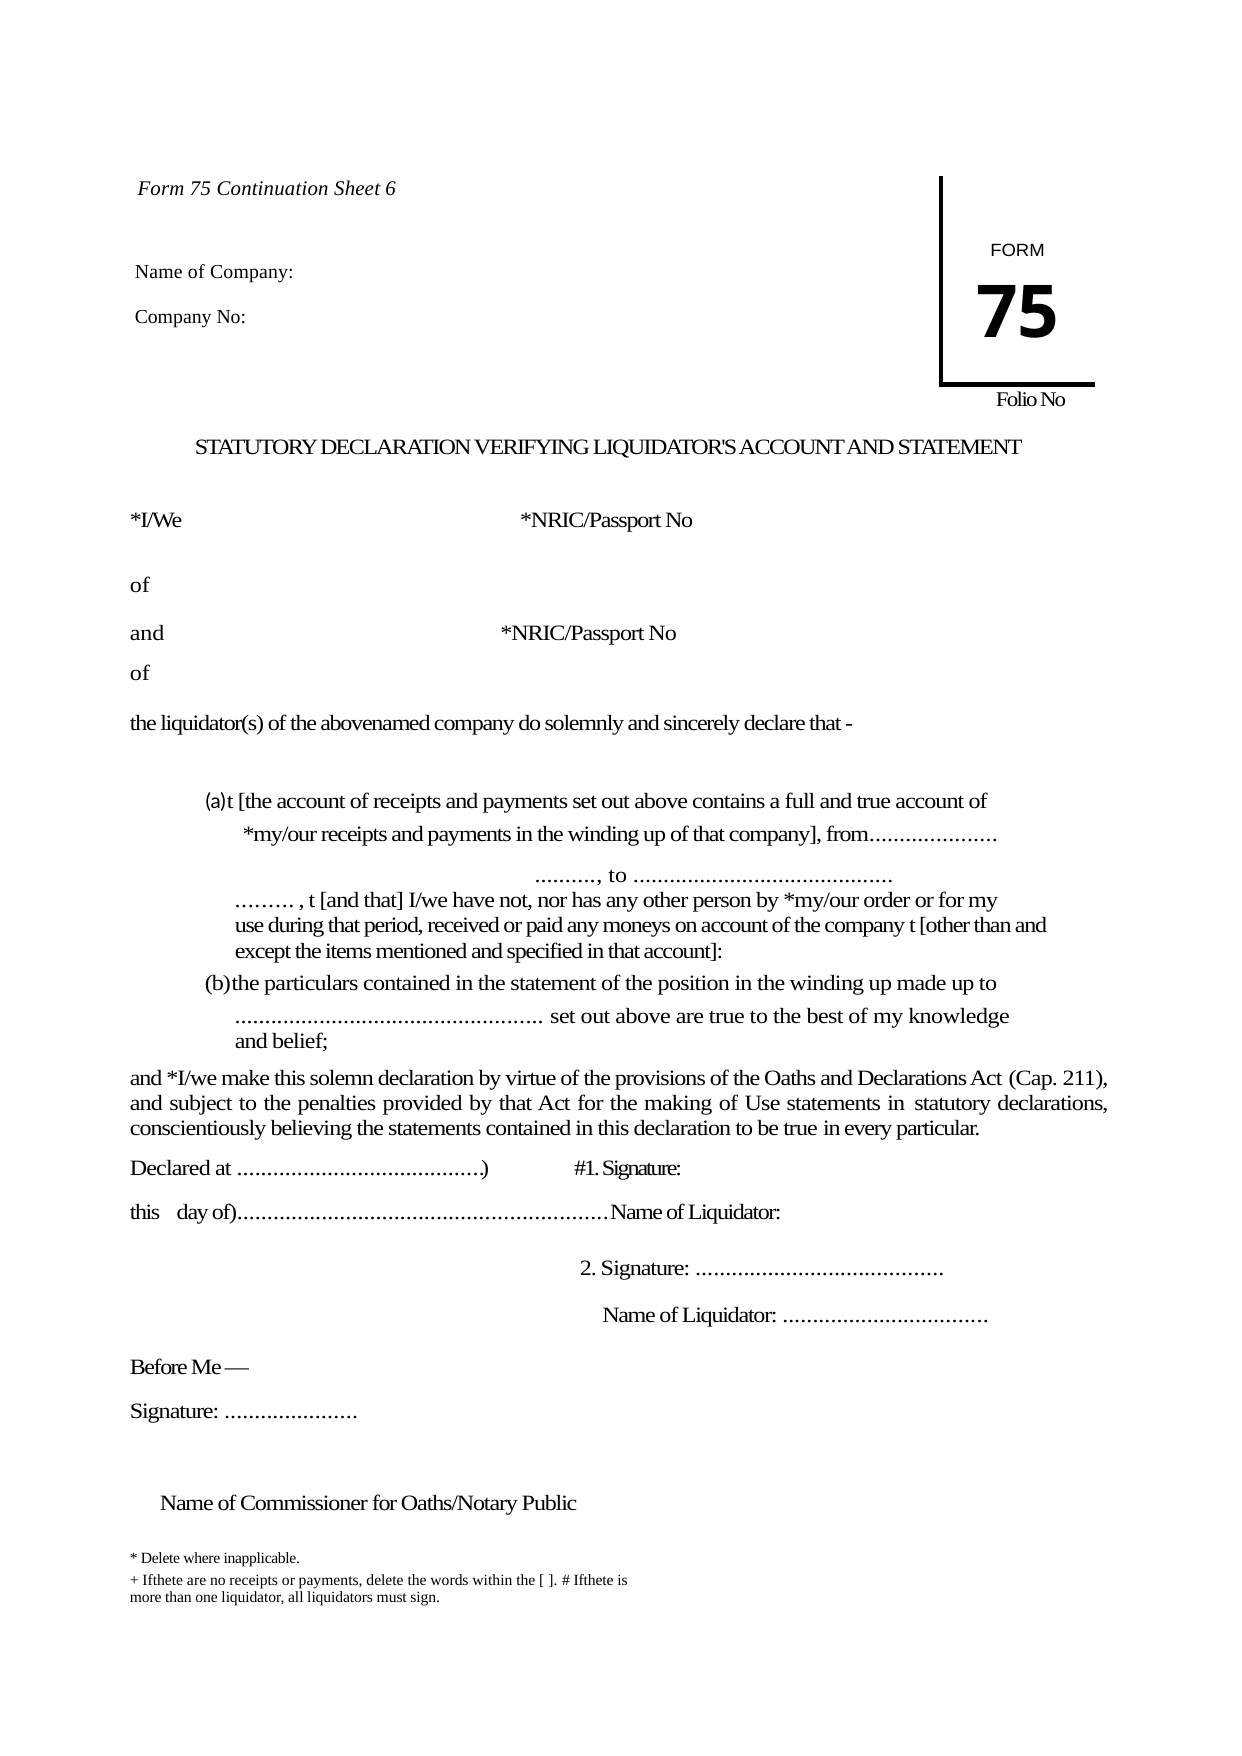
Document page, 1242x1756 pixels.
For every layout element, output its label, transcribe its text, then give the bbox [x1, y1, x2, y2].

text Folio No [129, 387, 1108, 411]
text set out above are true to the best of my knowledge [234, 1003, 1108, 1028]
text Signature: [129, 1398, 1108, 1423]
table_cell Name of Company: <o.name> Company No: <o.uen> [130, 260, 939, 382]
text Name of Liquidator: [602, 1302, 1108, 1327]
text and <get_director2(o.id)['name']> *NRIC/Passport No <get_director2(o.id)['nric']> [129, 620, 1108, 645]
text Declared at .) #1. Signature: [129, 1155, 1108, 1181]
text use during that period, received or paid any moneys on account of the company t [other than and except the items mentioned and specified in that account]: [234, 912, 1078, 963]
text , to [534, 862, 1108, 887]
text * Delete where inapplicable. [129, 1549, 1108, 1567]
text STATUTORY DECLARATION VERIFYING LIQUIDATOR'S ACCOUNT AND STATEMENT [129, 434, 1093, 459]
text *I/We <get_director1(o.id)['name']> *NRIC/Passport No <get_director1(o.id)['nric']> [129, 507, 1093, 532]
text . , t [and that] I/we have not, nor has any other person by *my/our order or for my [234, 887, 1108, 912]
text + Ifthete are no receipts or payments, delete the words within the [ ]. # Ifthete is more than one liquidator, all liquidators must sign. [129, 1570, 651, 1606]
text of <get_partner_full_address(get_director1(o.id)['id'])> [129, 572, 1108, 597]
text Name of Commissioner for Oaths/Notary Public [159, 1490, 1108, 1516]
list t [the account of receipts and payments set out above contains a full and true account of *my/our receipts and payments in the winding up of that company], from [204, 787, 1101, 847]
text and belief; [234, 1028, 1108, 1053]
text Before Me — [129, 1354, 1108, 1379]
text this day of) Name of Liquidator: [129, 1199, 1108, 1224]
table_header Form 75 Continuation Sheet 6 [130, 176, 939, 260]
text of <get_partner_full_address(get_director2(o.id)['id'])> the liquidator(s) of the abovenamed company do solemnly and sincerely declare that - [129, 660, 958, 736]
table_cell 75 [943, 260, 1094, 382]
list the particulars contained in the statement of the position in the winding up made up to [204, 970, 1108, 996]
text 2. Signature: [579, 1254, 1108, 1280]
text and *I/we make this solemn declaration by virtue of the provisions of the Oaths and Declarations Act (Cap. 211), and subject to the penalties provided by that Act for the making of Use statements in statutory declarations, conscientiously believing the statements contained in this declaration to be true in every particular. [129, 1065, 1108, 1140]
table_header FORM [943, 176, 1094, 260]
